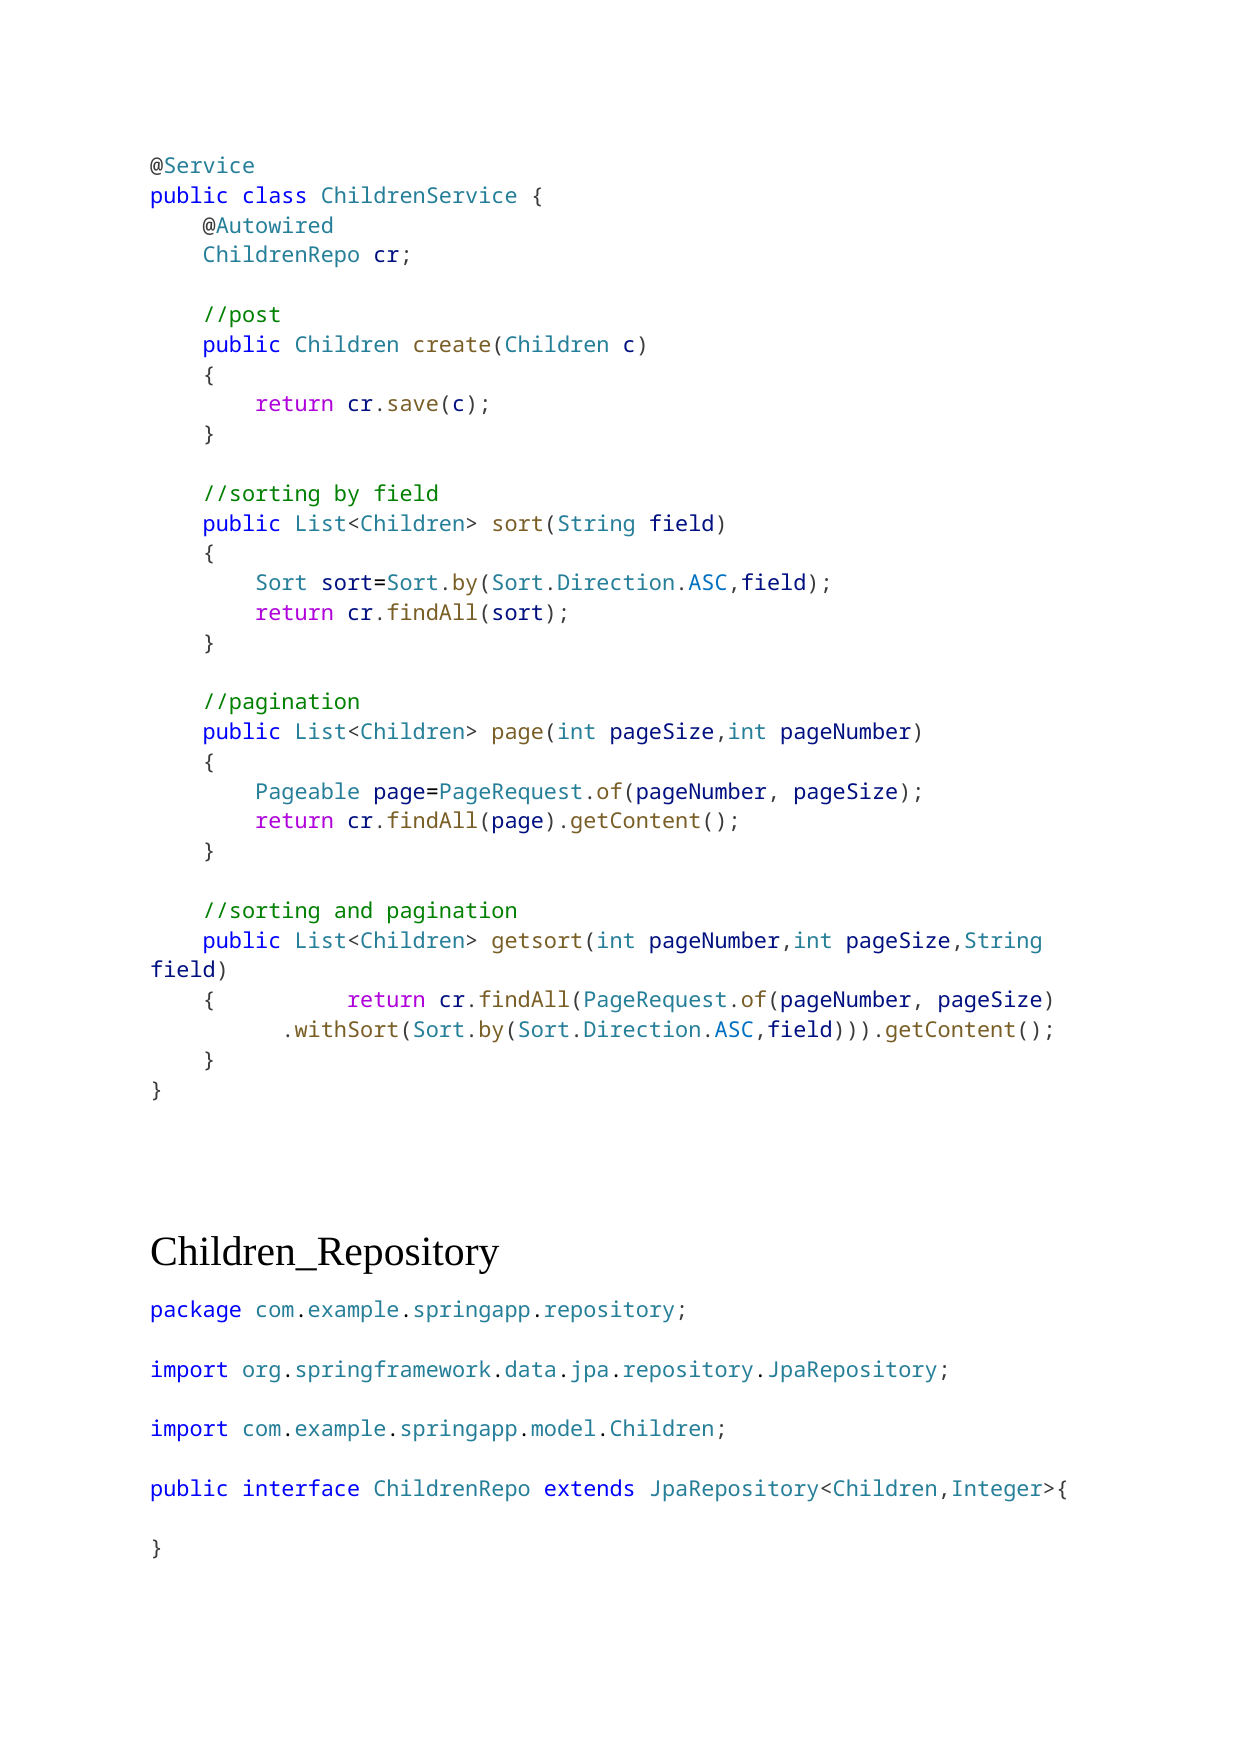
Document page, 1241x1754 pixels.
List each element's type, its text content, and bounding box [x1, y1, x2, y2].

text } [150, 1044, 1090, 1073]
text public List<Children> sort(String field) [150, 507, 1090, 537]
text } [150, 1073, 1090, 1103]
text .withSort(Sort.by(Sort.Direction.ASC,field))).getContent(); [150, 1014, 1090, 1044]
text ChildrenRepo cr; [150, 239, 1090, 269]
text public class ChildrenService { [150, 180, 1090, 209]
text Pageable page=PageRequest.of(pageNumber, pageSize); [150, 776, 1090, 805]
text return cr.save(c); [150, 388, 1090, 418]
text package com.example.springapp.repository; [150, 1294, 1090, 1324]
text { [150, 358, 1090, 388]
text { [150, 537, 1090, 567]
text import org.springframework.data.jpa.repository.JpaRepository; [150, 1353, 1090, 1383]
text //pagination [150, 686, 1090, 716]
text return cr.findAll(sort); [150, 597, 1090, 627]
text Sort sort=Sort.by(Sort.Direction.ASC,field); [150, 567, 1090, 597]
text public List<Children> getsort(int pageNumber,int pageSize,String field) [150, 924, 1090, 984]
text import com.example.springapp.model.Children; [150, 1413, 1090, 1443]
text } [150, 627, 1090, 656]
text @Autowired [150, 209, 1090, 239]
text { return cr.findAll(PageRequest.of(pageNumber, pageSize) [150, 984, 1090, 1014]
text //post [150, 299, 1090, 329]
text //sorting by field [150, 478, 1090, 507]
text } [150, 835, 1090, 865]
text return cr.findAll(page).getContent(); [150, 805, 1090, 835]
text @Service [150, 150, 1090, 180]
text } [150, 1532, 1090, 1562]
text public List<Children> page(int pageSize,int pageNumber) [150, 716, 1090, 746]
text //sorting and pagination [150, 895, 1090, 924]
text { [150, 746, 1090, 776]
text Children_Repository [150, 1226, 1090, 1274]
text } [150, 418, 1090, 448]
text public interface ChildrenRepo extends JpaRepository<Children,Integer>{ [150, 1473, 1090, 1502]
text public Children create(Children c) [150, 329, 1090, 358]
